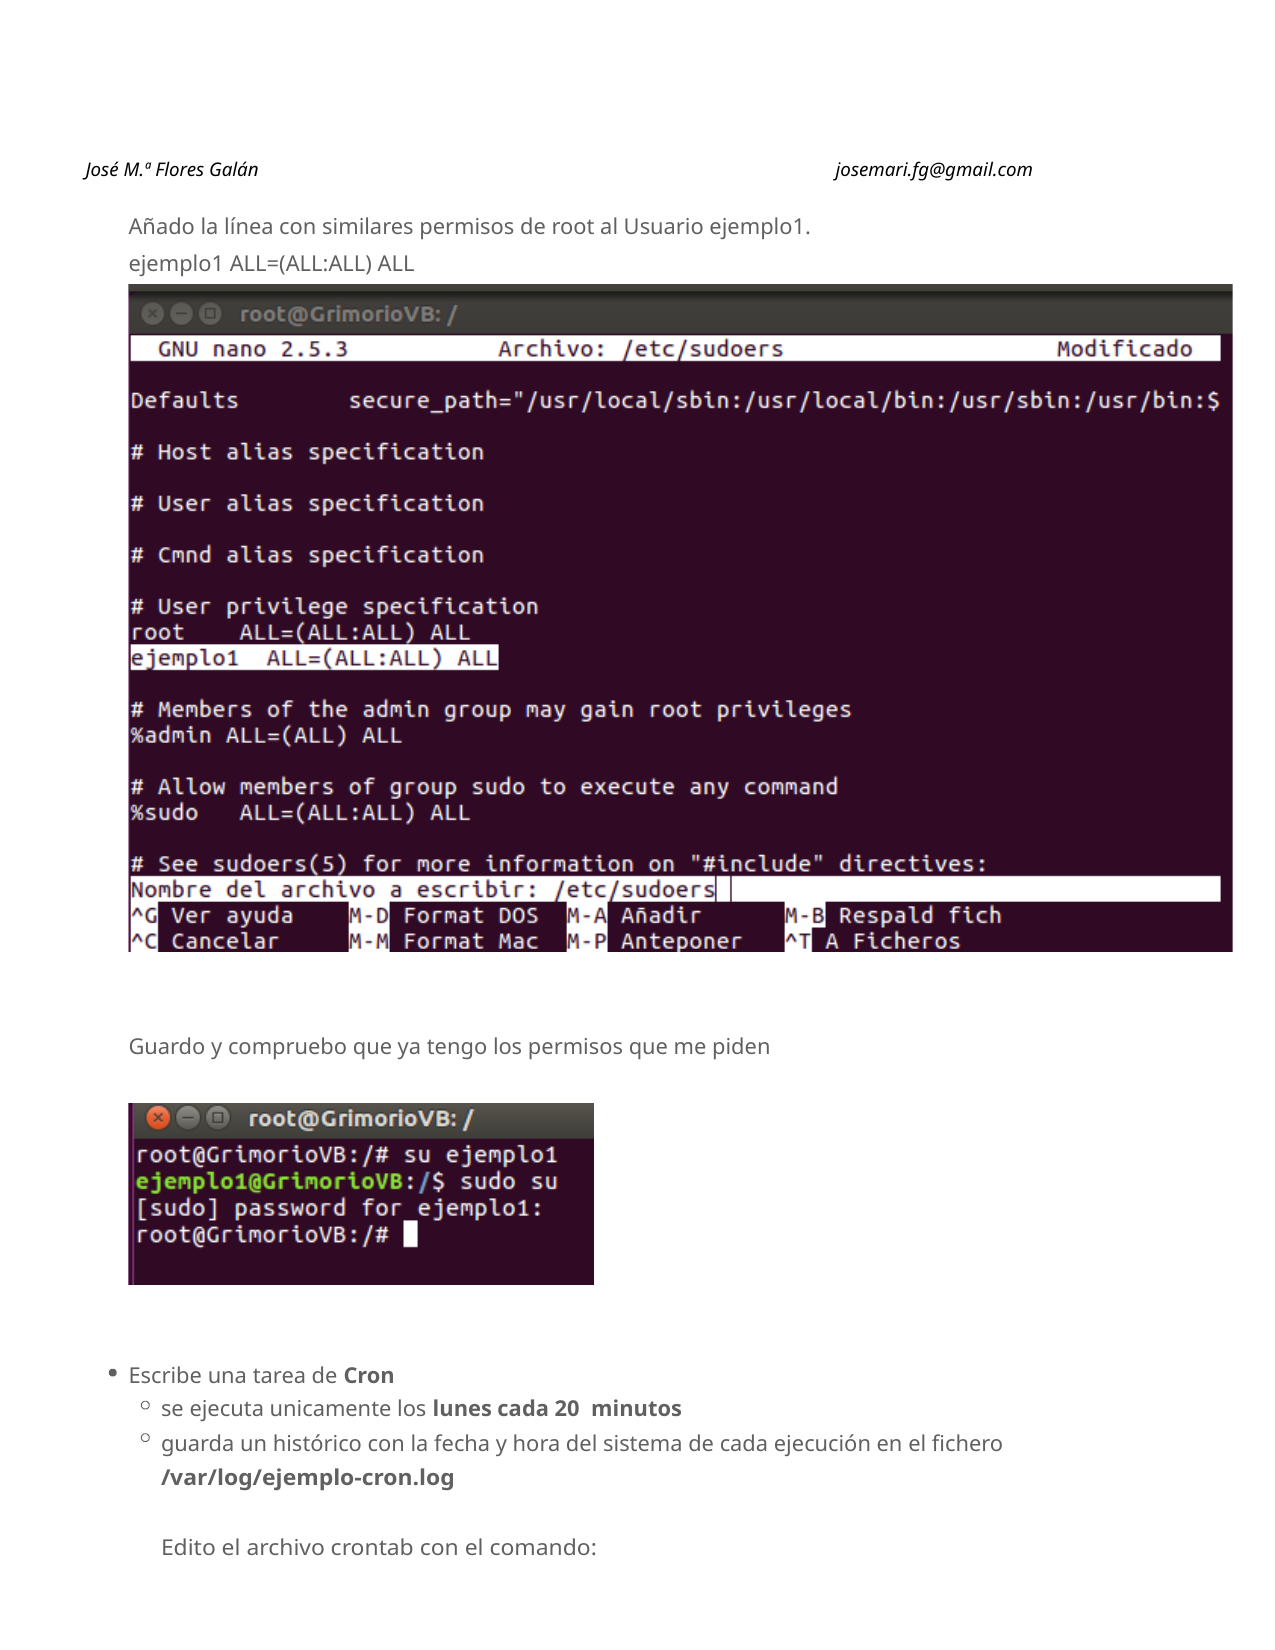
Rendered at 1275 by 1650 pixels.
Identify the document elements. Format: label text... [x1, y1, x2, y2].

picture [128, 1103, 594, 1285]
text ejemplo1 ALL=(ALL:ALL) ALL [128, 248, 1189, 277]
text Guardo y compruebo que ya tengo los permisos que me piden [128, 1031, 1189, 1061]
text Escribe una tarea de Cron [128, 1361, 1189, 1390]
picture [128, 284, 1233, 952]
text se ejecuta unicamente los lunes cada 20 minutos [161, 1393, 1189, 1423]
subtitle /var/log/ejemplo-cron.log [161, 1462, 1189, 1492]
text guarda un histórico con la fecha y hora del sistema de cada ejecución en el fichero [161, 1428, 1189, 1457]
subtitle Edito el archivo crontab con el comando: [161, 1532, 1189, 1561]
text Añado la línea con similares permisos de root al Usuario ejemplo1. [128, 211, 1189, 241]
